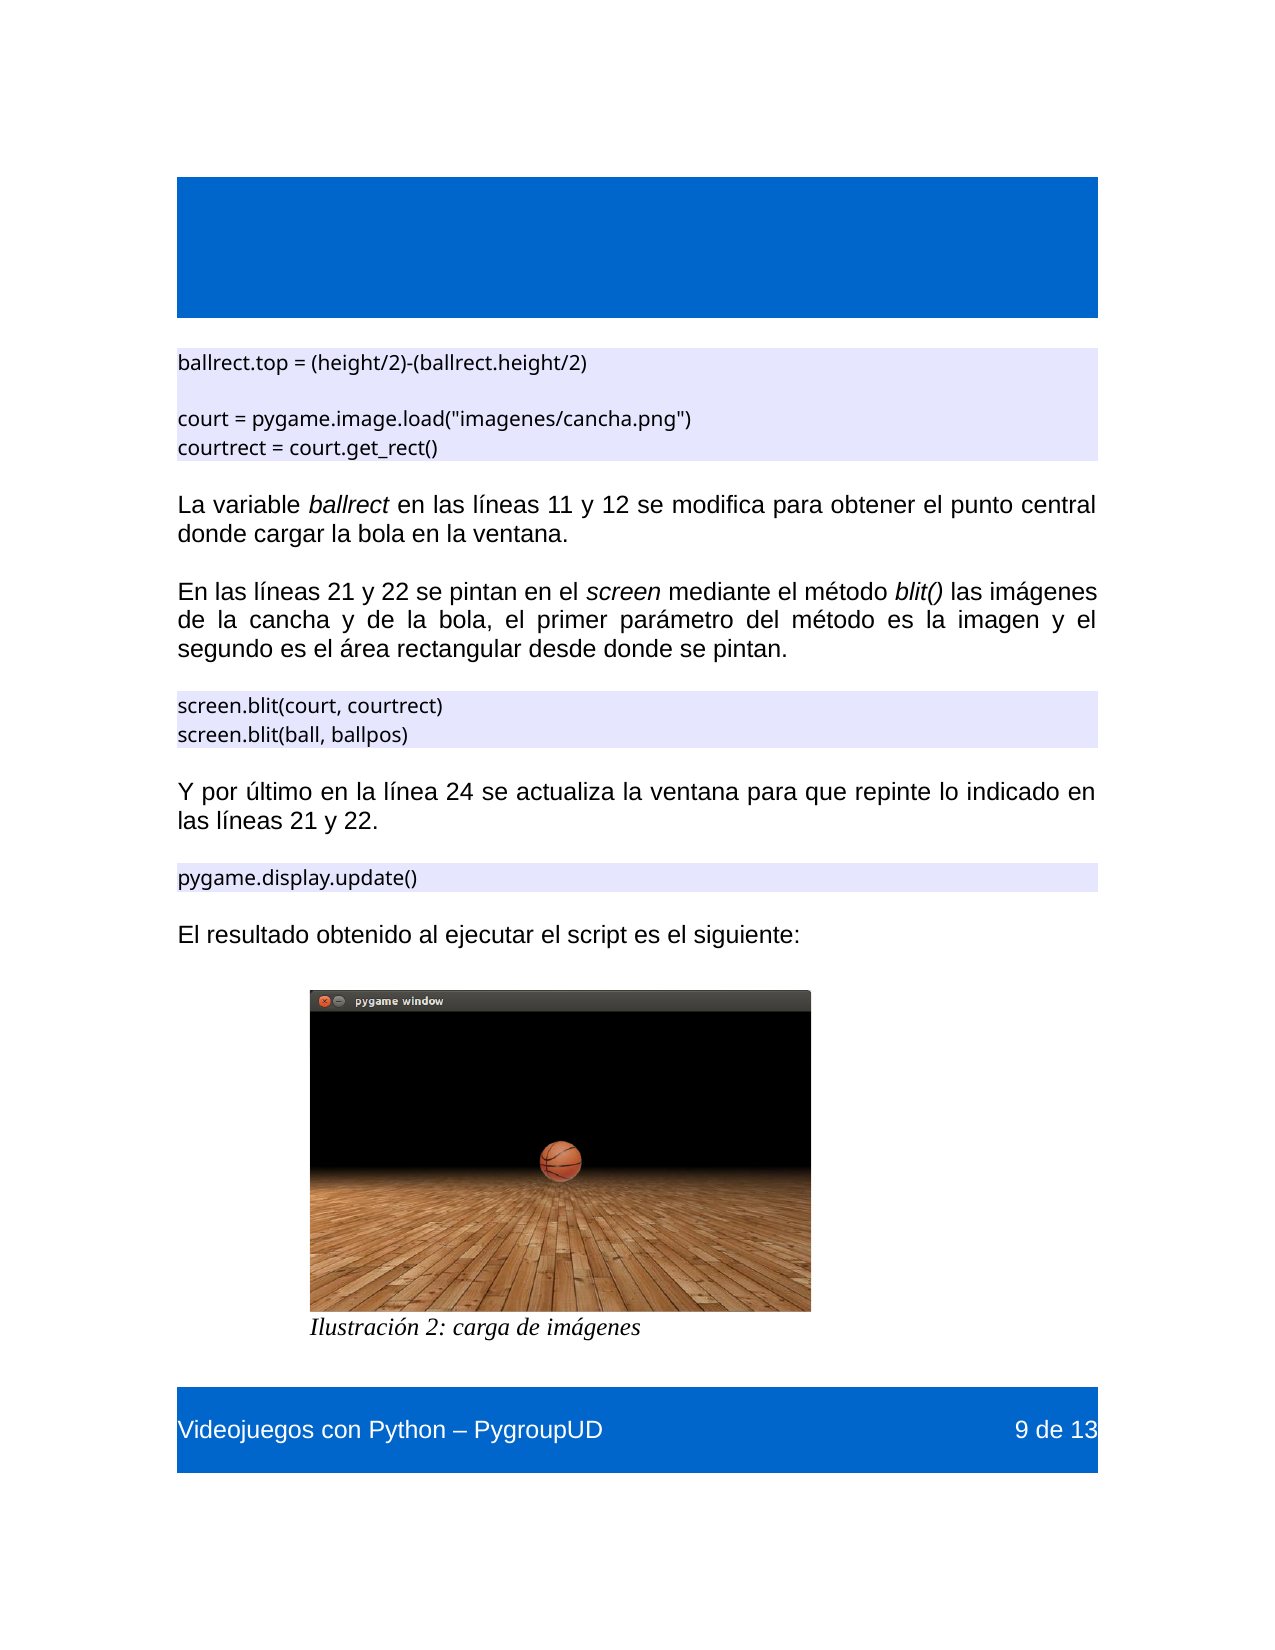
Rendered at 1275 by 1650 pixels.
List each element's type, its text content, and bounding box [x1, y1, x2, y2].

text Y por último en la línea 24 se actualiza la ventana para que repinte lo indicado en las líneas 21 y 22. [177, 777, 1098, 834]
text pygame.display.update() [177, 863, 1098, 892]
text courtrect = court.get_rect() [177, 433, 1098, 461]
text En las líneas 21 y 22 se pintan en el screen mediante el método blit() las imágenes de la cancha y de la bola, el primer parámetro del método es la imagen y el segundo es el área rectangular desde donde se pintan. [177, 576, 1098, 663]
picture [309, 990, 812, 1312]
text Ilustración 2: carga de imágenes [309, 1312, 811, 1340]
text court = pygame.image.load("imagenes/cancha.png") [177, 404, 1098, 433]
text screen.blit(court, courtrect) [177, 691, 1098, 720]
text El resultado obtenido al ejecutar el script es el siguiente: [177, 921, 1098, 949]
text La variable ballrect en las líneas 11 y 12 se modifica para obtener el punto central donde cargar la bola en la ventana. [177, 490, 1098, 548]
text ballrect.top = (height/2)-(ballrect.height/2) [177, 348, 1098, 376]
text screen.blit(ball, ballpos) [177, 720, 1098, 748]
